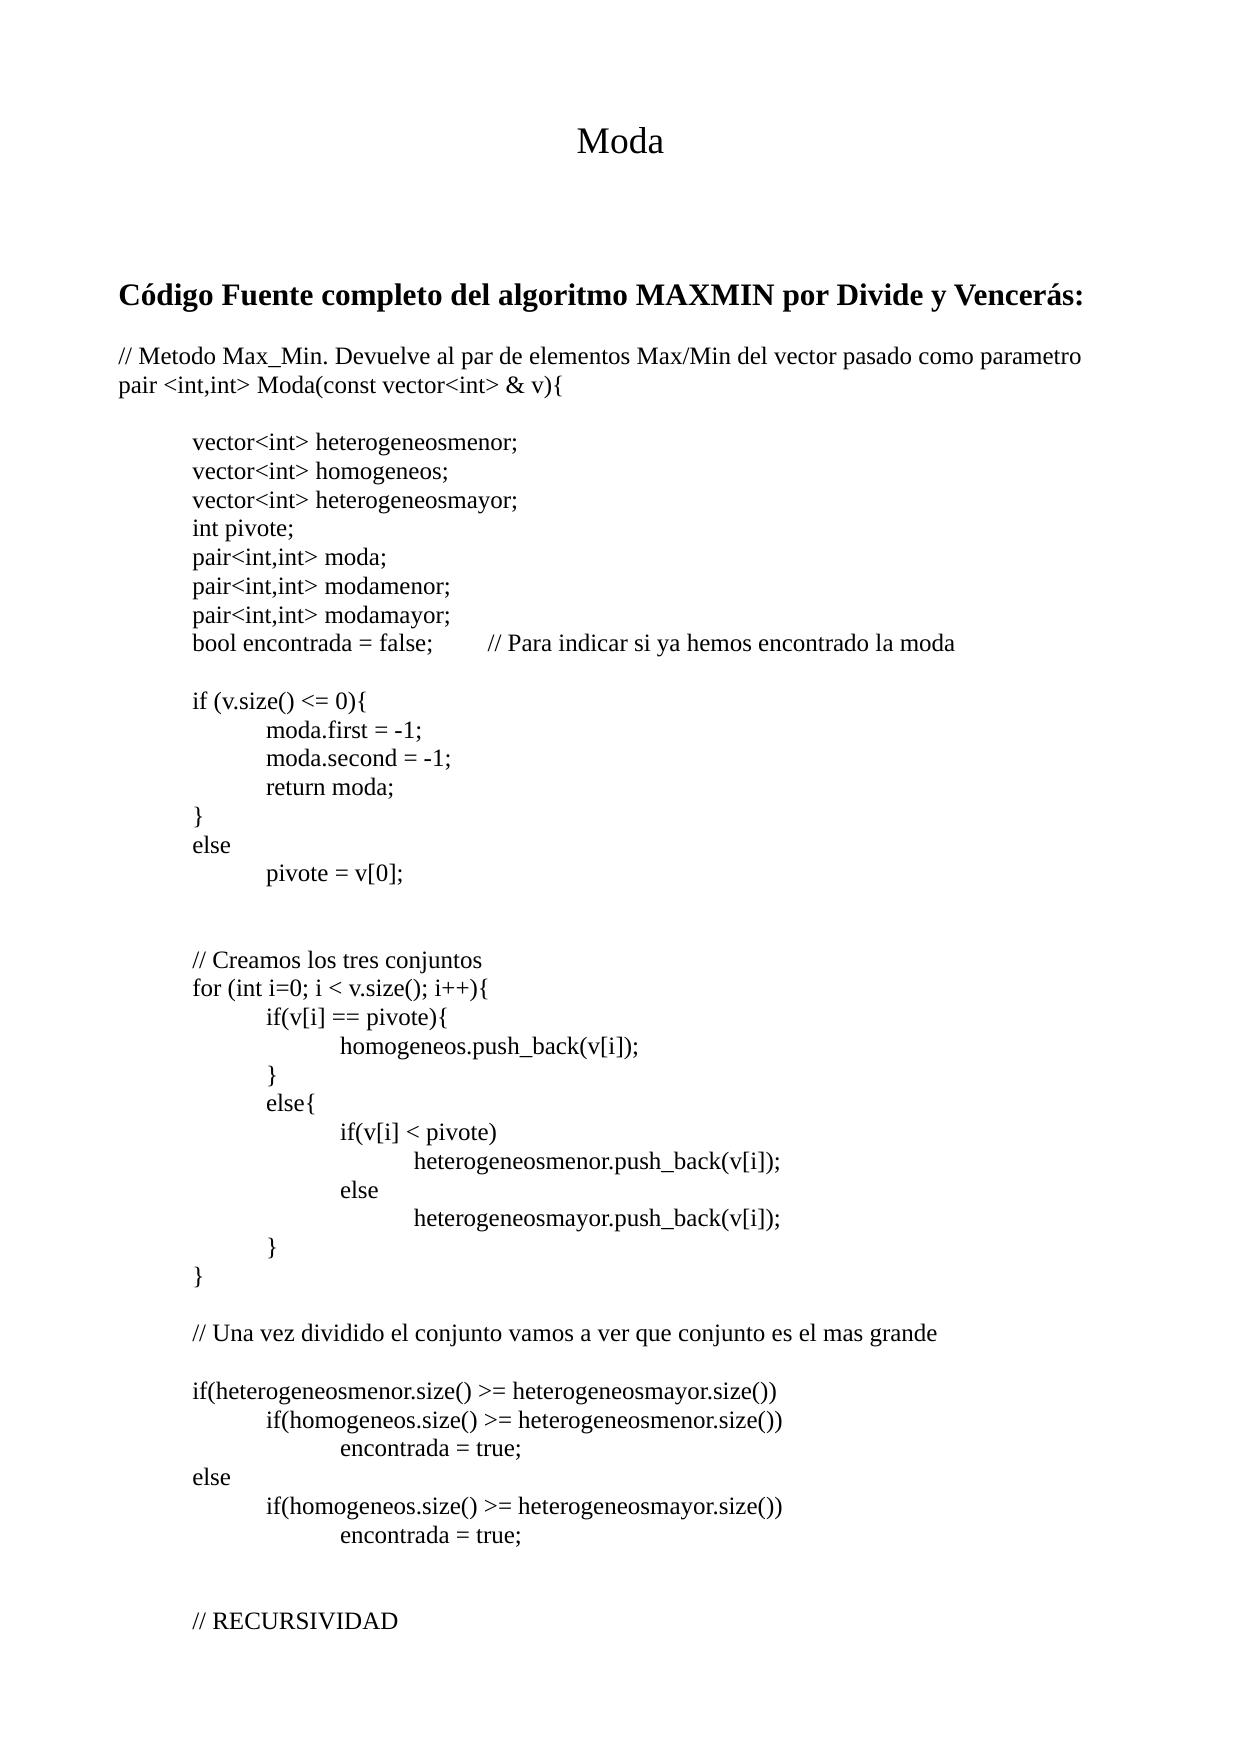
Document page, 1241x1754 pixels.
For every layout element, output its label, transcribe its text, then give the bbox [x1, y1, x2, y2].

text pair<int,int> modamayor; [118, 600, 1122, 628]
text encontrada = true; [118, 1520, 1122, 1548]
text // Creamos los tres conjuntos [118, 945, 1122, 973]
text else [118, 1175, 1122, 1203]
text moda.second = -1; [118, 743, 1122, 772]
text else{ [118, 1088, 1122, 1117]
text heterogeneosmenor.push_back(v[i]); [118, 1146, 1122, 1175]
text return moda; [118, 772, 1122, 801]
text moda.first = -1; [118, 715, 1122, 743]
text encontrada = true; [118, 1433, 1122, 1462]
text // RECURSIVIDAD [118, 1606, 1122, 1635]
text int pivote; [118, 513, 1122, 542]
text pair<int,int> moda; [118, 542, 1122, 571]
text // Metodo Max_Min. Devuelve al par de elementos Max/Min del vector pasado como parametro [118, 341, 1122, 370]
text vector<int> heterogeneosmayor; [118, 485, 1122, 513]
text for (int i=0; i < v.size(); i++){ [118, 973, 1122, 1002]
text bool encontrada = false; // Para indicar si ya hemos encontrado la moda [118, 628, 1122, 657]
text if (v.size() <= 0){ [118, 686, 1122, 715]
text vector<int> heterogeneosmenor; [118, 427, 1122, 456]
text else [118, 1462, 1122, 1491]
text homogeneos.push_back(v[i]); [118, 1031, 1122, 1060]
text pivote = v[0]; [118, 858, 1122, 887]
text } [118, 801, 1122, 830]
text if(heterogeneosmenor.size() >= heterogeneosmayor.size()) [118, 1376, 1122, 1405]
text if(v[i] == pivote){ [118, 1002, 1122, 1031]
text else [118, 830, 1122, 858]
text if(v[i] < pivote) [118, 1117, 1122, 1146]
text } [118, 1060, 1122, 1088]
text Moda [118, 118, 1122, 161]
text if(homogeneos.size() >= heterogeneosmayor.size()) [118, 1491, 1122, 1520]
text } [118, 1261, 1122, 1290]
text pair<int,int> modamenor; [118, 571, 1122, 600]
text heterogeneosmayor.push_back(v[i]); [118, 1203, 1122, 1232]
text // Una vez dividido el conjunto vamos a ver que conjunto es el mas grande [118, 1318, 1122, 1347]
text Código Fuente completo del algoritmo MAXMIN por Divide y Vencerás: [118, 276, 1122, 312]
text vector<int> homogeneos; [118, 456, 1122, 485]
text if(homogeneos.size() >= heterogeneosmenor.size()) [118, 1405, 1122, 1433]
text } [118, 1232, 1122, 1261]
text pair <int,int> Moda(const vector<int> & v){ [118, 370, 1122, 398]
